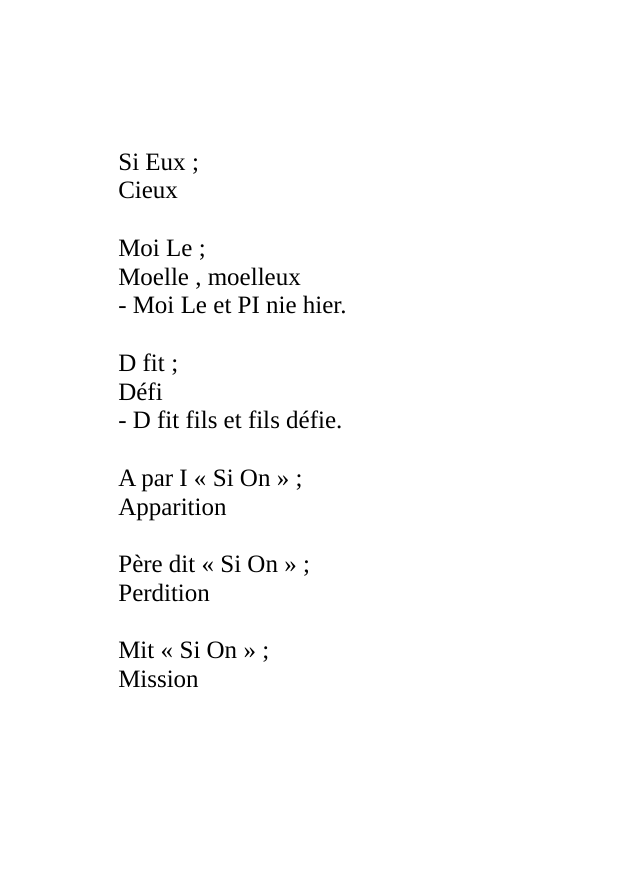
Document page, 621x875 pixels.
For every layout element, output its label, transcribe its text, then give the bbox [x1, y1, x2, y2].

text Père dit « Si On » ; [118, 549, 502, 578]
text - D fit fils et fils défie. [118, 406, 502, 434]
text Moi Le ; [118, 233, 502, 262]
text D fit ; [118, 348, 502, 377]
text Mit « Si On » ; [118, 636, 502, 664]
text Cieux [118, 176, 502, 204]
text Mission [118, 664, 502, 693]
text Si Eux ; [118, 147, 502, 176]
text Moelle , moelleux [118, 262, 502, 291]
text - Moi Le et PI nie hier. [118, 291, 502, 319]
text Apparition [118, 492, 502, 521]
text A par I « Si On » ; [118, 463, 502, 492]
text Défi [118, 377, 502, 406]
text Perdition [118, 578, 502, 607]
